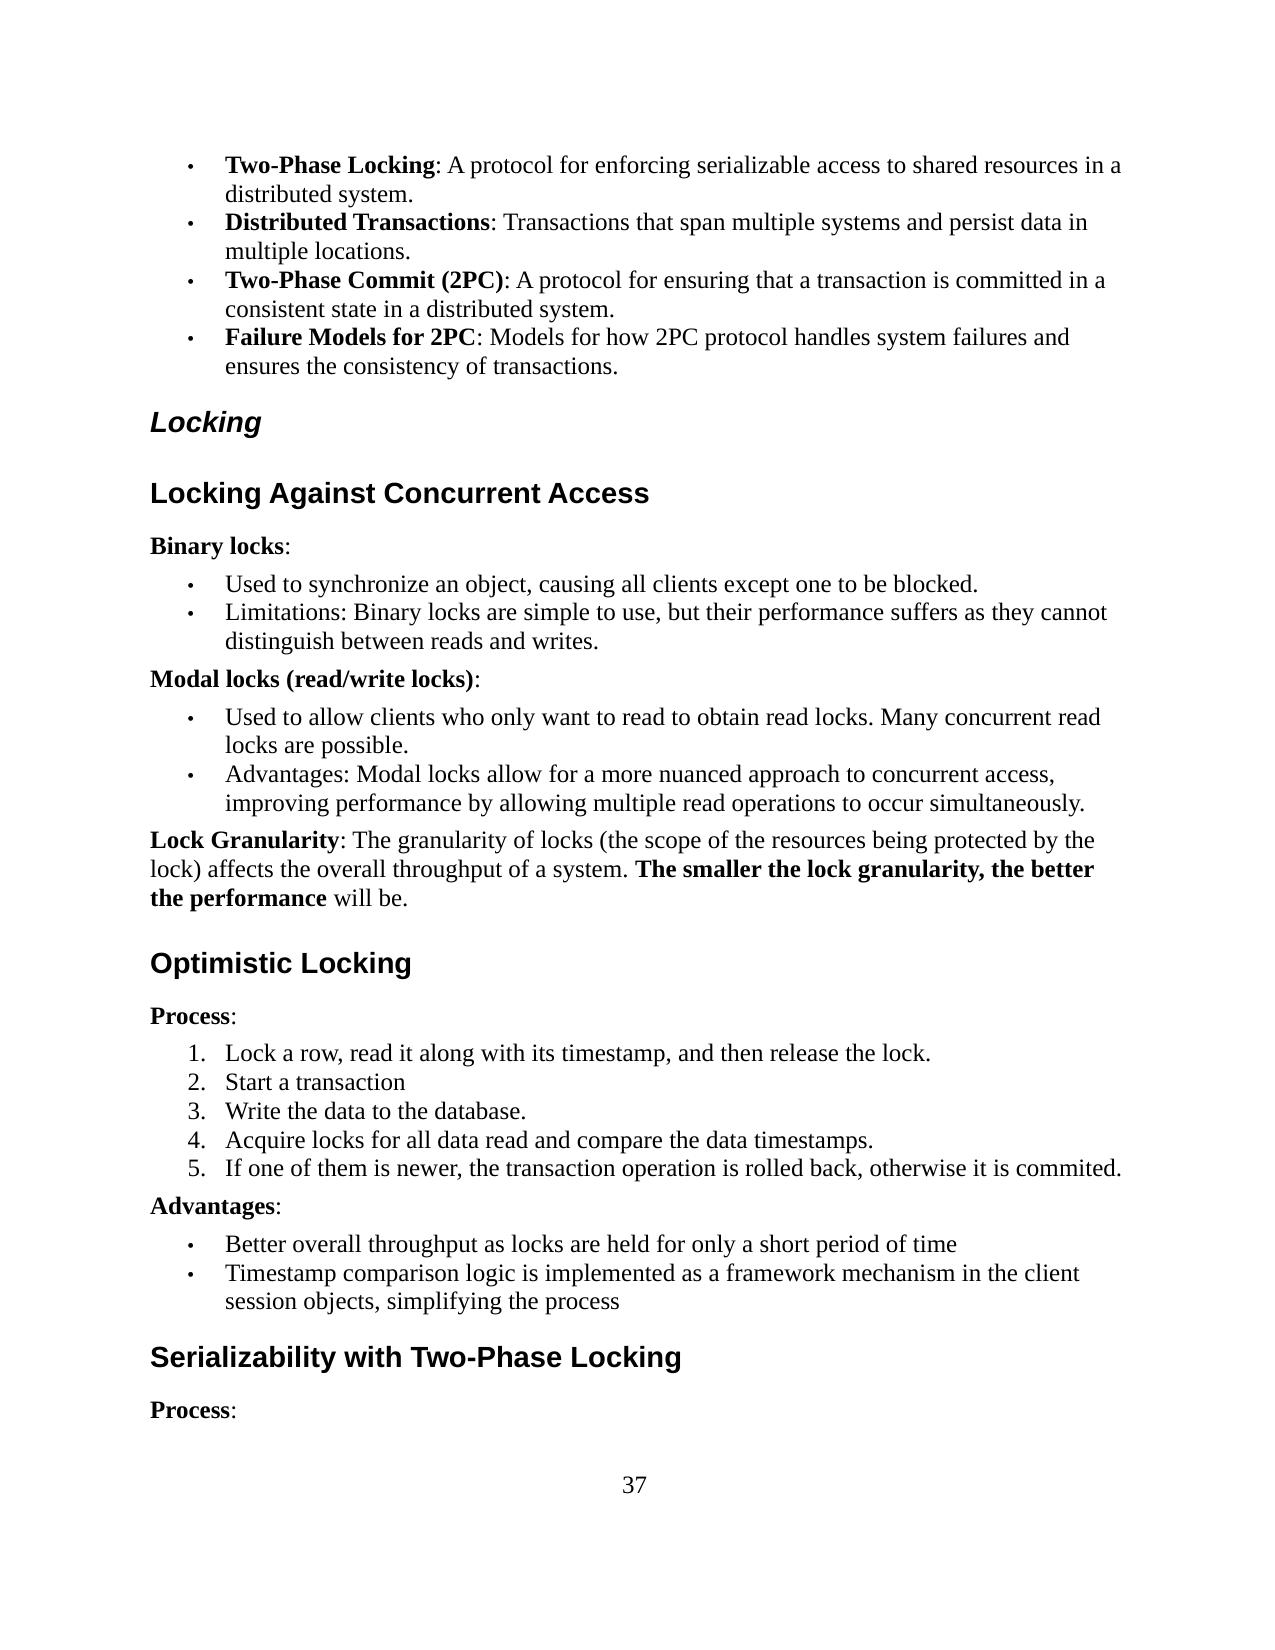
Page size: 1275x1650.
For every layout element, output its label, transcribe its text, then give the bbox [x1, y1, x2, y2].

list Used to allow clients who only want to read to obtain read locks. Many concurrent read locks are possible. [187, 702, 1125, 759]
subtitle Locking Against Concurrent Access [150, 476, 1125, 509]
list Two-Phase Locking: A protocol for enforcing serializable access to shared resources in a distributed system. [187, 150, 1125, 207]
list Write the data to the database. [187, 1096, 1125, 1125]
list Start a transaction [187, 1067, 1125, 1096]
list Lock a row, read it along with its timestamp, and then release the lock. [187, 1038, 1125, 1067]
list Better overall throughput as locks are held for only a short period of time [187, 1229, 1125, 1258]
list Timestamp comparison logic is implemented as a framework mechanism in the client session objects, simplifying the process [187, 1258, 1125, 1315]
text Advantages: [150, 1191, 1125, 1220]
list If one of them is newer, the transaction operation is rolled back, otherwise it is commited. [187, 1153, 1125, 1182]
list Two-Phase Commit (2PC): A protocol for ensuring that a transaction is committed in a consistent state in a distributed system. [187, 265, 1125, 322]
text Modal locks (read/write locks): [150, 664, 1125, 693]
list Failure Models for 2PC: Models for how 2PC protocol handles system failures and ensures the consistency of transactions. [187, 322, 1125, 380]
text Process: [150, 1001, 1125, 1029]
subtitle Serializability with Two-Phase Locking [150, 1340, 1125, 1374]
text Binary locks: [150, 531, 1125, 560]
list Limitations: Binary locks are simple to use, but their performance suffers as they cannot distinguish between reads and writes. [187, 597, 1125, 655]
list Distributed Transactions: Transactions that span multiple systems and persist data in multiple locations. [187, 207, 1125, 265]
subtitle Optimistic Locking [150, 946, 1125, 979]
list Used to synchronize an object, causing all clients except one to be blocked. [187, 569, 1125, 597]
subtitle Locking [150, 405, 1125, 438]
text Process: [150, 1395, 1125, 1424]
text Lock Granularity: The granularity of locks (the scope of the resources being protected by the lock) affects the overall throughput of a system. The smaller the lock granularity, the better the performance will be. [150, 826, 1125, 912]
list Advantages: Modal locks allow for a more nuanced approach to concurrent access, improving performance by allowing multiple read operations to occur simultaneously. [187, 759, 1125, 817]
list Acquire locks for all data read and compare the data timestamps. [187, 1125, 1125, 1153]
